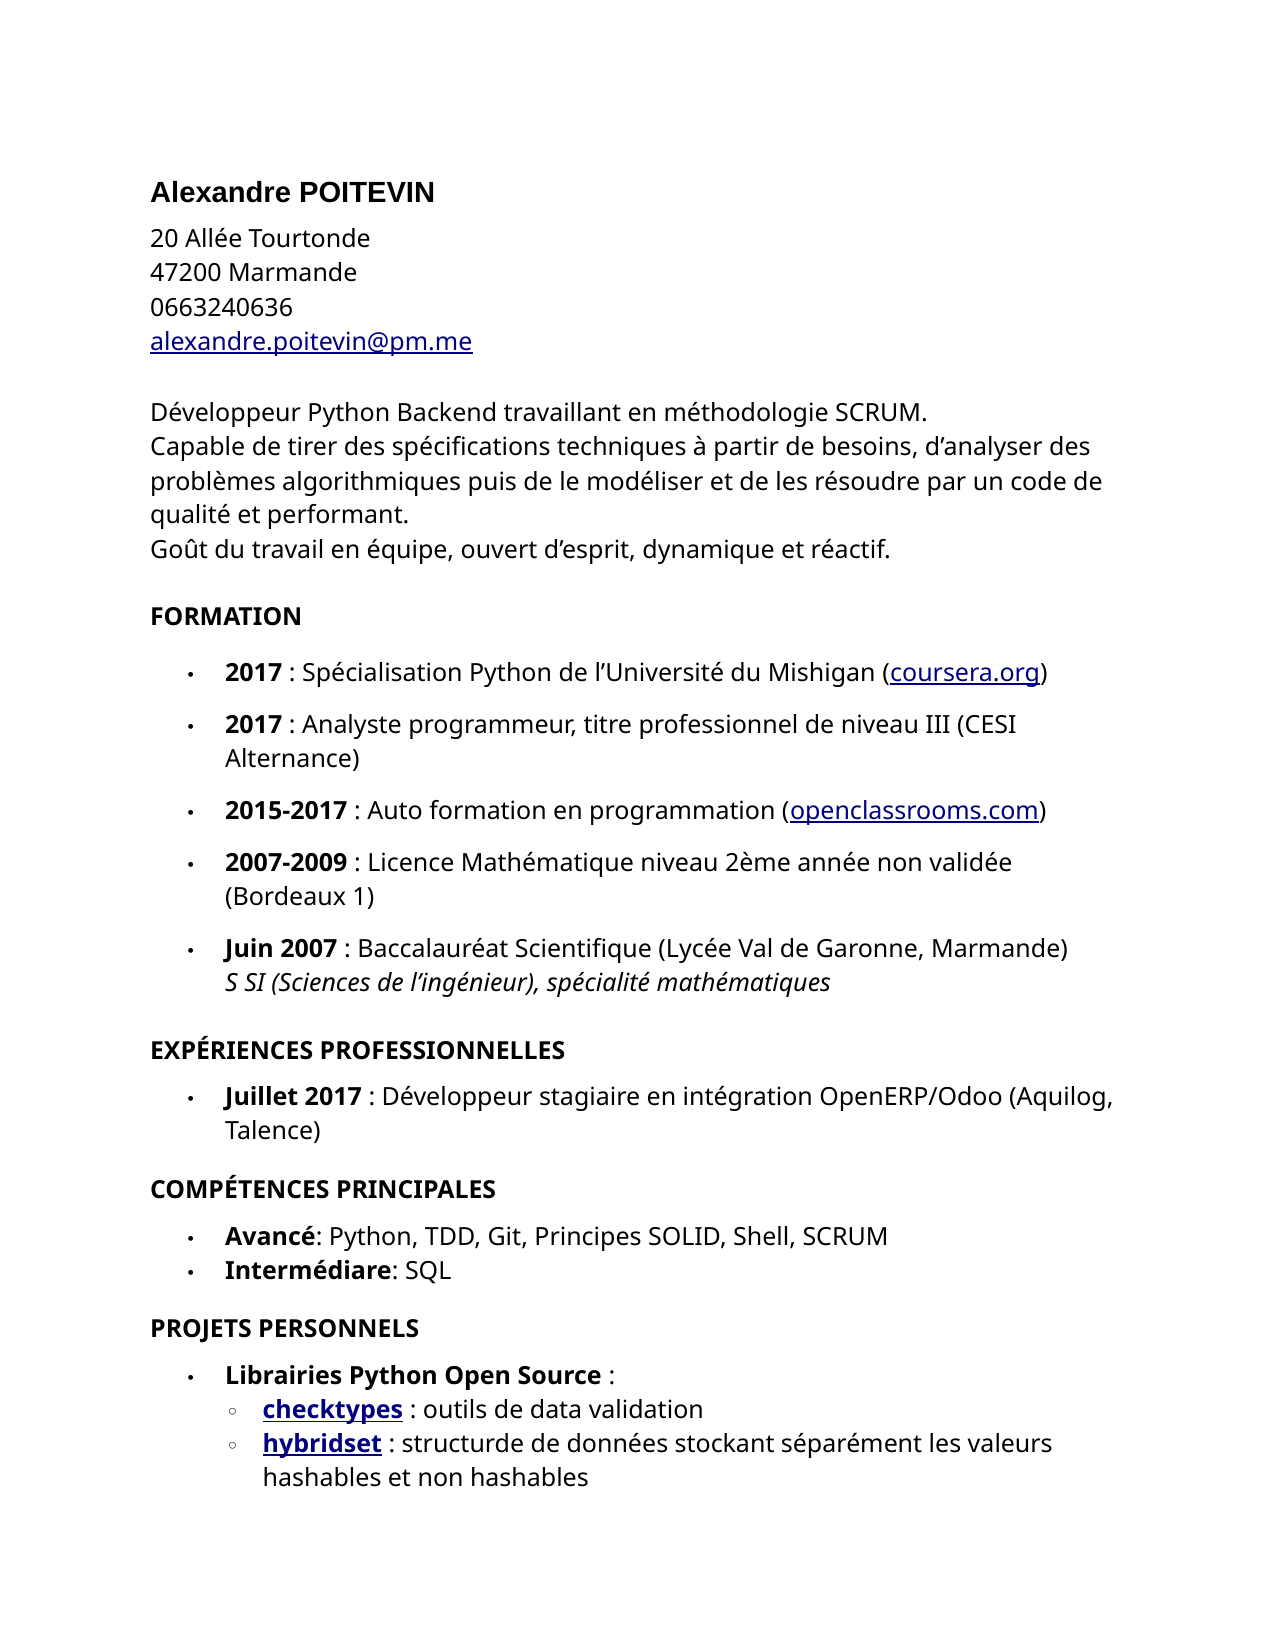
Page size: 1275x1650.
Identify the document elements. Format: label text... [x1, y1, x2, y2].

list Juin 2007 : Baccalauréat Scientifique (Lycée Val de Garonne, Marmande) S SI (Sciences de l’ingénieur), spécialité mathématiques [187, 931, 1125, 999]
subtitle FORMATION [150, 599, 1125, 633]
subtitle EXPÉRIENCES PROFESSIONNELLES [150, 1033, 1125, 1066]
subtitle Alexandre POITEVIN [150, 175, 1125, 208]
list checktypes : outils de data validation [225, 1392, 1125, 1426]
list Juillet 2017 : Développeur stagiaire en intégration OpenERP/Odoo (Aquilog, Talence) [187, 1079, 1125, 1147]
text Développeur Python Backend travaillant en méthodologie SCRUM. Capable de tirer des spécifications techniques à partir de besoins, d’analyser des problèmes algorithmiques puis de le modéliser et de les résoudre par un code de qualité et performant. Goût du travail en équipe, ouvert d’esprit, dynamique et réactif. [150, 395, 1125, 565]
list Librairies Python Open Source : [187, 1358, 1125, 1392]
subtitle PROJETS PERSONNELS [150, 1311, 1125, 1345]
list 2007-2009 : Licence Mathématique niveau 2ème année non validée (Bordeaux 1) [187, 844, 1125, 913]
list Avancé: Python, TDD, Git, Principes SOLID, Shell, SCRUM [187, 1218, 1125, 1252]
list 2017 : Spécialisation Python de l’Université du Mishigan (coursera.org) [187, 654, 1125, 688]
list hybridset : structurde de données stockant séparément les valeurs hashables et non hashables [225, 1426, 1125, 1494]
list 2015-2017 : Auto formation en programmation (openclassrooms.com) [187, 792, 1125, 827]
list 2017 : Analyste programmeur, titre professionnel de niveau III (CESI Alternance) [187, 706, 1125, 774]
list Intermédiare: SQL [187, 1252, 1125, 1286]
text 20 Allée Tourtonde 47200 Marmande 0663240636 alexandre.poitevin@pm.me [150, 221, 1125, 386]
subtitle COMPÉTENCES PRINCIPALES [150, 1172, 1125, 1206]
